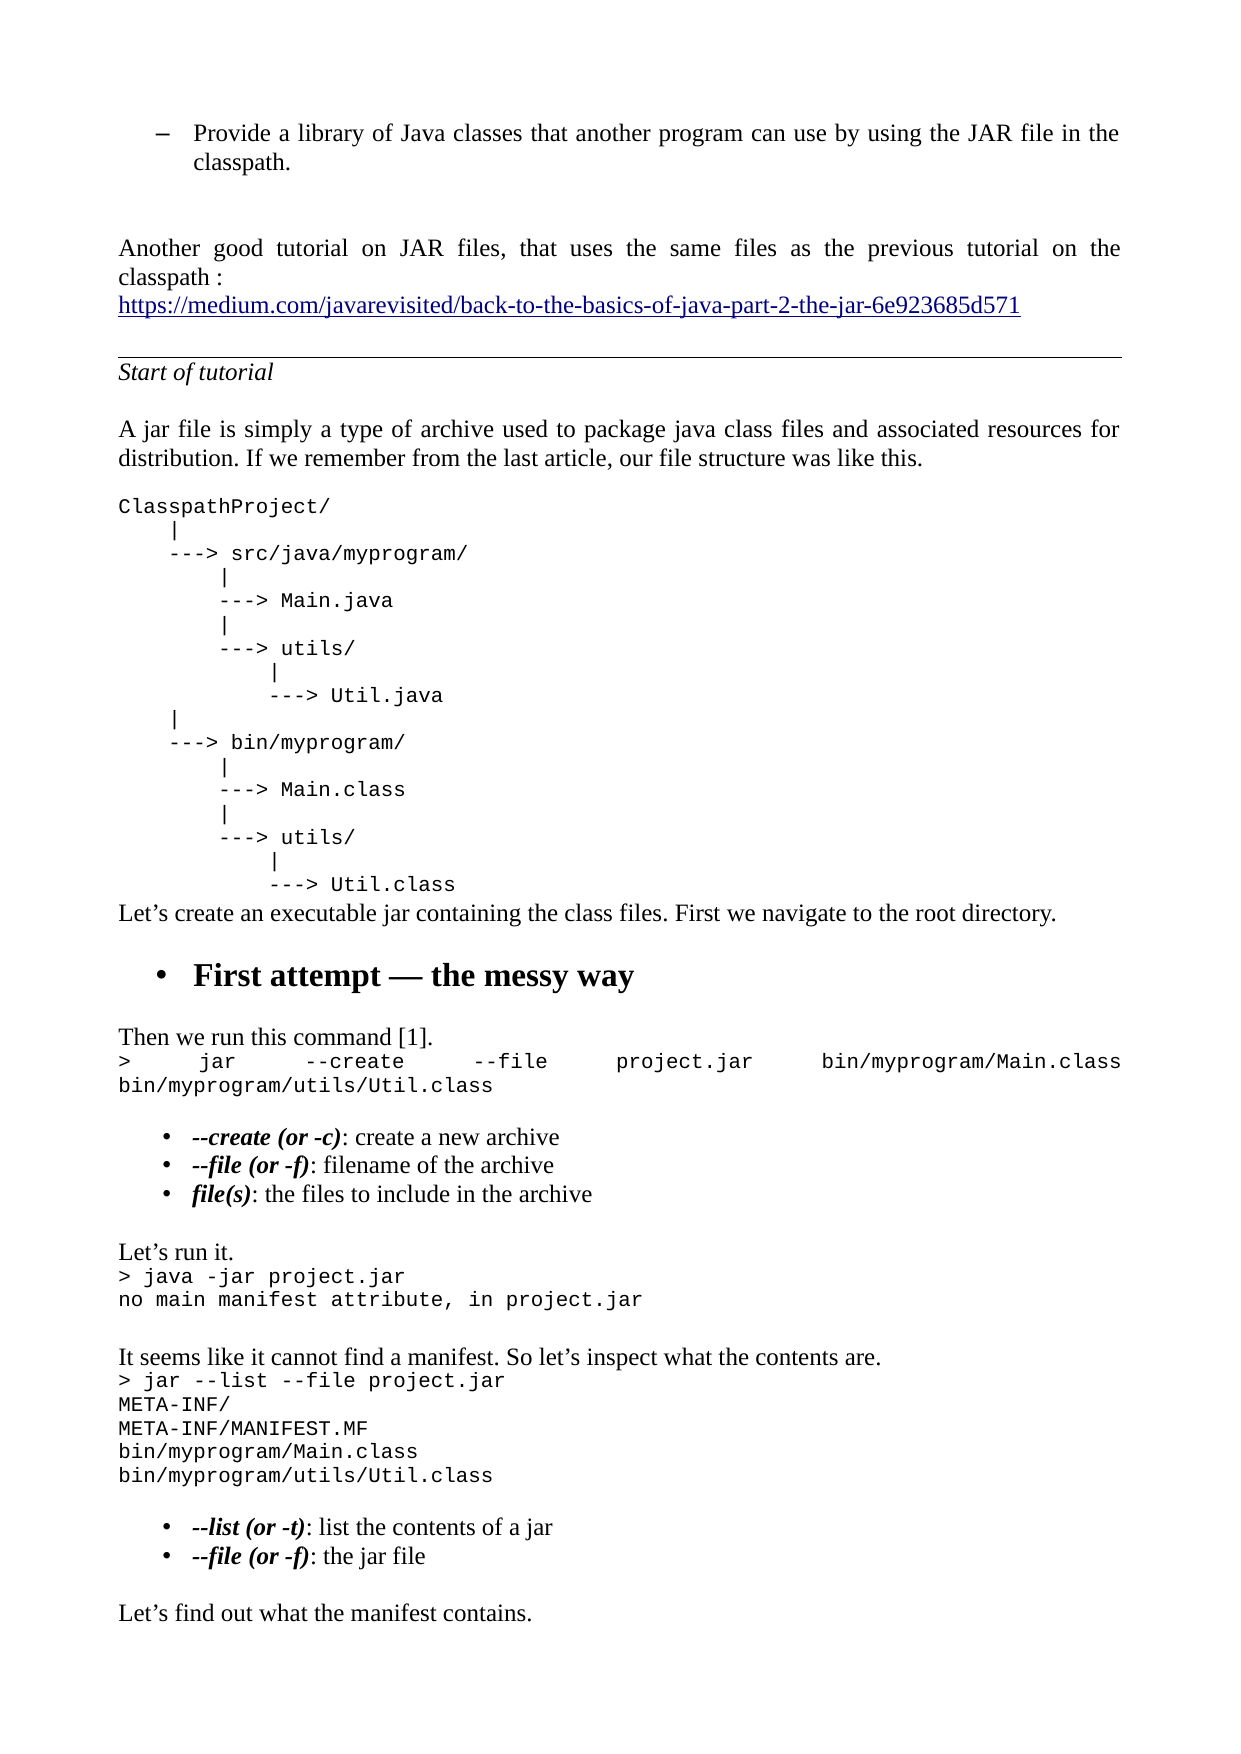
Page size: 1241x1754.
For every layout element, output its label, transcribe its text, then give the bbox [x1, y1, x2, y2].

list --file (or -f): the jar file [162, 1541, 1122, 1570]
text ---> utils/ [118, 827, 1122, 850]
text | [118, 708, 1122, 732]
list --file (or -f): filename of the archive [162, 1151, 1122, 1179]
text | [118, 756, 1122, 779]
text bin/myprogram/Main.class [118, 1441, 1122, 1465]
text > java -jar project.jar [118, 1266, 1122, 1289]
text It seems like it cannot find a manifest. So let’s inspect what the contents are. [118, 1342, 1122, 1370]
text | [118, 803, 1122, 827]
text | [118, 661, 1122, 685]
list --create (or -c): create a new archive [162, 1122, 1122, 1151]
text > jar --list --file project.jar [118, 1370, 1122, 1394]
text META-INF/MANIFEST.MF [118, 1418, 1122, 1441]
text Another good tutorial on JAR files, that uses the same files as the previous tutorial on the classpath : [118, 233, 1122, 291]
text Let’s find out what the manifest contains. [118, 1598, 1122, 1627]
text META-INF/ [118, 1394, 1122, 1418]
text > jar --create --file project.jar bin/myprogram/Main.class bin/myprogram/utils/Util.class [118, 1051, 1122, 1098]
text Then we run this command [1]. [118, 1022, 1122, 1051]
text | [118, 850, 1122, 874]
text A jar file is simply a type of archive used to package java class files and associated resources for distribution. If we remember from the last article, our file structure was like this. [118, 414, 1122, 472]
subtitle First attempt — the messy way [156, 955, 1122, 993]
text ---> Util.java [118, 685, 1122, 708]
text ClasspathProject/ [118, 496, 1122, 519]
text | [118, 614, 1122, 637]
text Start of tutorial [118, 358, 1122, 386]
text ---> Util.class [118, 874, 1122, 898]
text ---> src/java/myprogram/ [118, 543, 1122, 567]
list --list (or -t): list the contents of a jar [162, 1512, 1122, 1541]
list Provide a library of Java classes that another program can use by using the JAR file in the classpath. [156, 118, 1122, 176]
text ---> bin/myprogram/ [118, 732, 1122, 756]
text ---> utils/ [118, 637, 1122, 661]
text bin/myprogram/utils/Util.class [118, 1465, 1122, 1489]
text Let’s run it. [118, 1237, 1122, 1266]
text no main manifest attribute, in project.jar [118, 1289, 1122, 1313]
text https://medium.com/javarevisited/back-to-the-basics-of-java-part-2-the-jar-6e923685d571 [118, 291, 1122, 319]
text | [118, 567, 1122, 590]
text Let’s create an executable jar containing the class files. First we navigate to the root directory. [118, 898, 1122, 926]
text ---> Main.class [118, 779, 1122, 803]
list file(s): the files to include in the archive [162, 1179, 1122, 1208]
text ---> Main.java [118, 590, 1122, 614]
text | [118, 519, 1122, 543]
